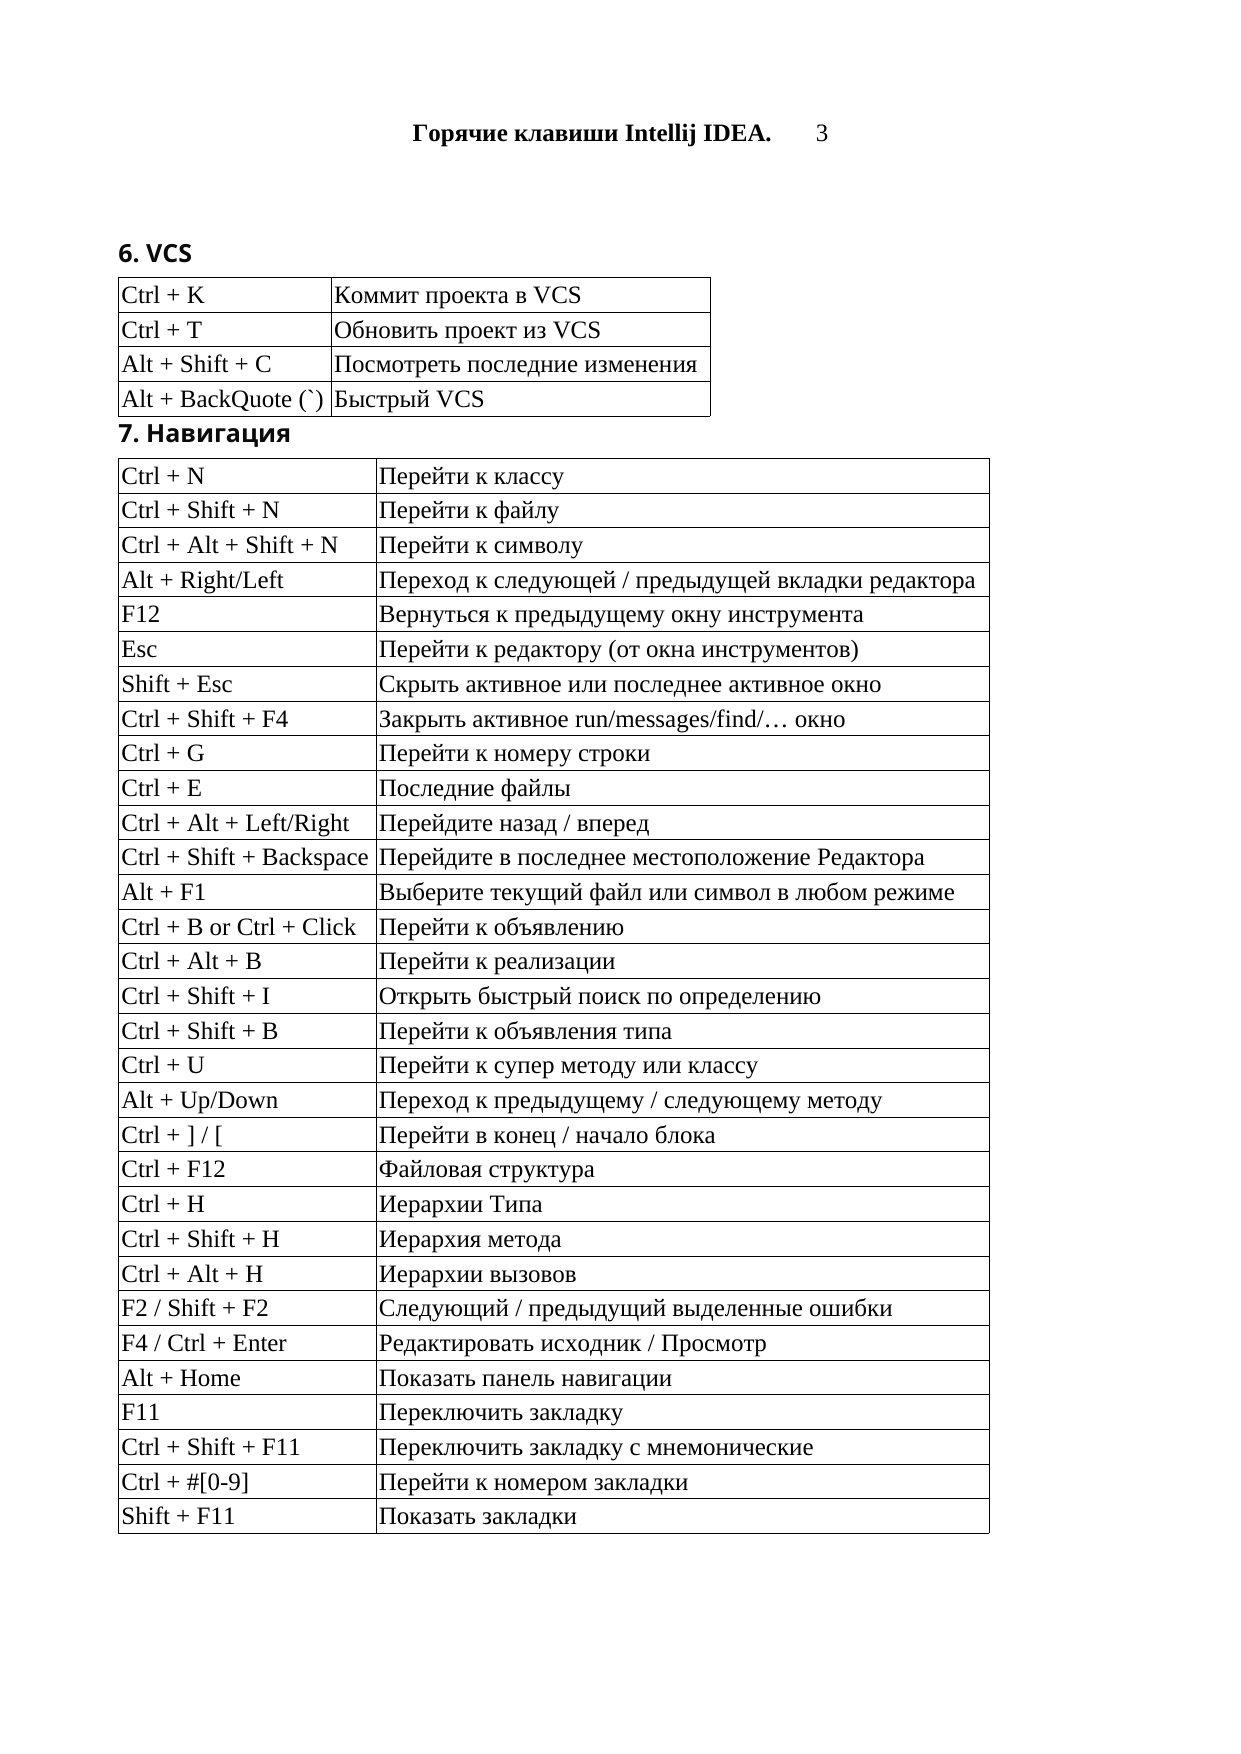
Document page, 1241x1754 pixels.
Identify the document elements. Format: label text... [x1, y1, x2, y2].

table_cell F4 / Ctrl + Enter [119, 1326, 376, 1360]
table_cell Перейти к редактору (от окна инструментов) [377, 632, 989, 666]
table_cell Иерархии вызовов [377, 1257, 989, 1290]
table_cell Открыть быстрый поиск по определению [377, 979, 989, 1013]
table_cell Показать панель навигации [377, 1361, 989, 1394]
table_cell Быстрый VCS [332, 382, 710, 416]
table_cell Следующий / предыдущий выделенные ошибки [377, 1291, 989, 1325]
table_cell Выберите текущий файл или символ в любом режиме [377, 875, 989, 909]
table_cell Alt + BackQuote (`) [119, 382, 331, 416]
table_cell Переключить закладку [377, 1395, 989, 1429]
table_cell Перейти к файлу [377, 494, 989, 527]
table_cell Вернуться к предыдущему окну инструмента [377, 597, 989, 631]
table_cell Перейти к объявлению [377, 910, 989, 943]
table_cell Ctrl + G [119, 736, 376, 770]
table_cell Shift + F11 [119, 1499, 376, 1533]
table_cell Перейти в конец / начало блока [377, 1118, 989, 1151]
table_cell Ctrl + Shift + F4 [119, 702, 376, 735]
table_cell Скрыть активное или последнее активное окно [377, 667, 989, 701]
table_cell Ctrl + Alt + Shift + N [119, 528, 376, 562]
table_cell F11 [119, 1395, 376, 1429]
table_header Перейти к классу [377, 459, 989, 493]
table_cell Иерархия метода [377, 1222, 989, 1256]
table_cell Перейти к номером закладки [377, 1465, 989, 1498]
table_cell Перейти к объявления типа [377, 1014, 989, 1048]
table_cell Ctrl + F12 [119, 1152, 376, 1186]
table_cell Переключить закладку с мнемонические [377, 1430, 989, 1464]
table_cell Alt + Home [119, 1361, 376, 1394]
table_header Коммит проекта в VCS [332, 278, 710, 312]
table_cell Ctrl + U [119, 1049, 376, 1082]
table_cell Ctrl + Shift + I [119, 979, 376, 1013]
table_cell Alt + F1 [119, 875, 376, 909]
table_cell Ctrl + Shift + H [119, 1222, 376, 1256]
table_cell Ctrl + Alt + Left/Right [119, 806, 376, 839]
table_cell Ctrl + H [119, 1187, 376, 1221]
table_cell Ctrl + T [119, 313, 331, 346]
table_cell Закрыть активное run/messages/find/… окно [377, 702, 989, 735]
table_cell Редактировать исходник / Просмотр [377, 1326, 989, 1360]
table_cell Alt + Right/Left [119, 563, 376, 596]
table_cell Ctrl + Alt + B [119, 944, 376, 978]
subtitle 6. VCS [118, 235, 1122, 269]
table_cell Последние файлы [377, 771, 989, 805]
table_cell Ctrl + Shift + B [119, 1014, 376, 1048]
table_cell Shift + Esc [119, 667, 376, 701]
table_cell Перейти к символу [377, 528, 989, 562]
table_cell Ctrl + #[0-9] [119, 1465, 376, 1498]
table_cell F12 [119, 597, 376, 631]
table_cell Файловая структура [377, 1152, 989, 1186]
table_cell Иерархии Типа [377, 1187, 989, 1221]
table_cell Ctrl + E [119, 771, 376, 805]
table_header Ctrl + K [119, 278, 331, 312]
table_cell Ctrl + Shift + N [119, 494, 376, 527]
table_cell Посмотреть последние изменения [332, 347, 710, 381]
table_cell Перейти к номеру строки [377, 736, 989, 770]
table_cell Ctrl + ] / [ [119, 1118, 376, 1151]
subtitle 7. Навигация [118, 416, 1122, 450]
table_cell Переход к следующей / предыдущей вкладки редактора [377, 563, 989, 596]
table_cell Перейдите в последнее местоположение Редактора [377, 840, 989, 874]
table_cell Alt + Shift + C [119, 347, 331, 381]
table_cell Показать закладки [377, 1499, 989, 1533]
table_cell Esc [119, 632, 376, 666]
table_cell Переход к предыдущему / следующему методу [377, 1083, 989, 1117]
table_cell Перейти к супер методу или классу [377, 1049, 989, 1082]
table_cell F2 / Shift + F2 [119, 1291, 376, 1325]
table_header Ctrl + N [119, 459, 376, 493]
table_cell Перейдите назад / вперед [377, 806, 989, 839]
table_cell Ctrl + Shift + Backspace [119, 840, 376, 874]
table_cell Обновить проект из VCS [332, 313, 710, 346]
table_cell Ctrl + B or Ctrl + Click [119, 910, 376, 943]
table_cell Ctrl + Alt + H [119, 1257, 376, 1290]
table_cell Ctrl + Shift + F11 [119, 1430, 376, 1464]
table_cell Alt + Up/Down [119, 1083, 376, 1117]
table_cell Перейти к реализации [377, 944, 989, 978]
